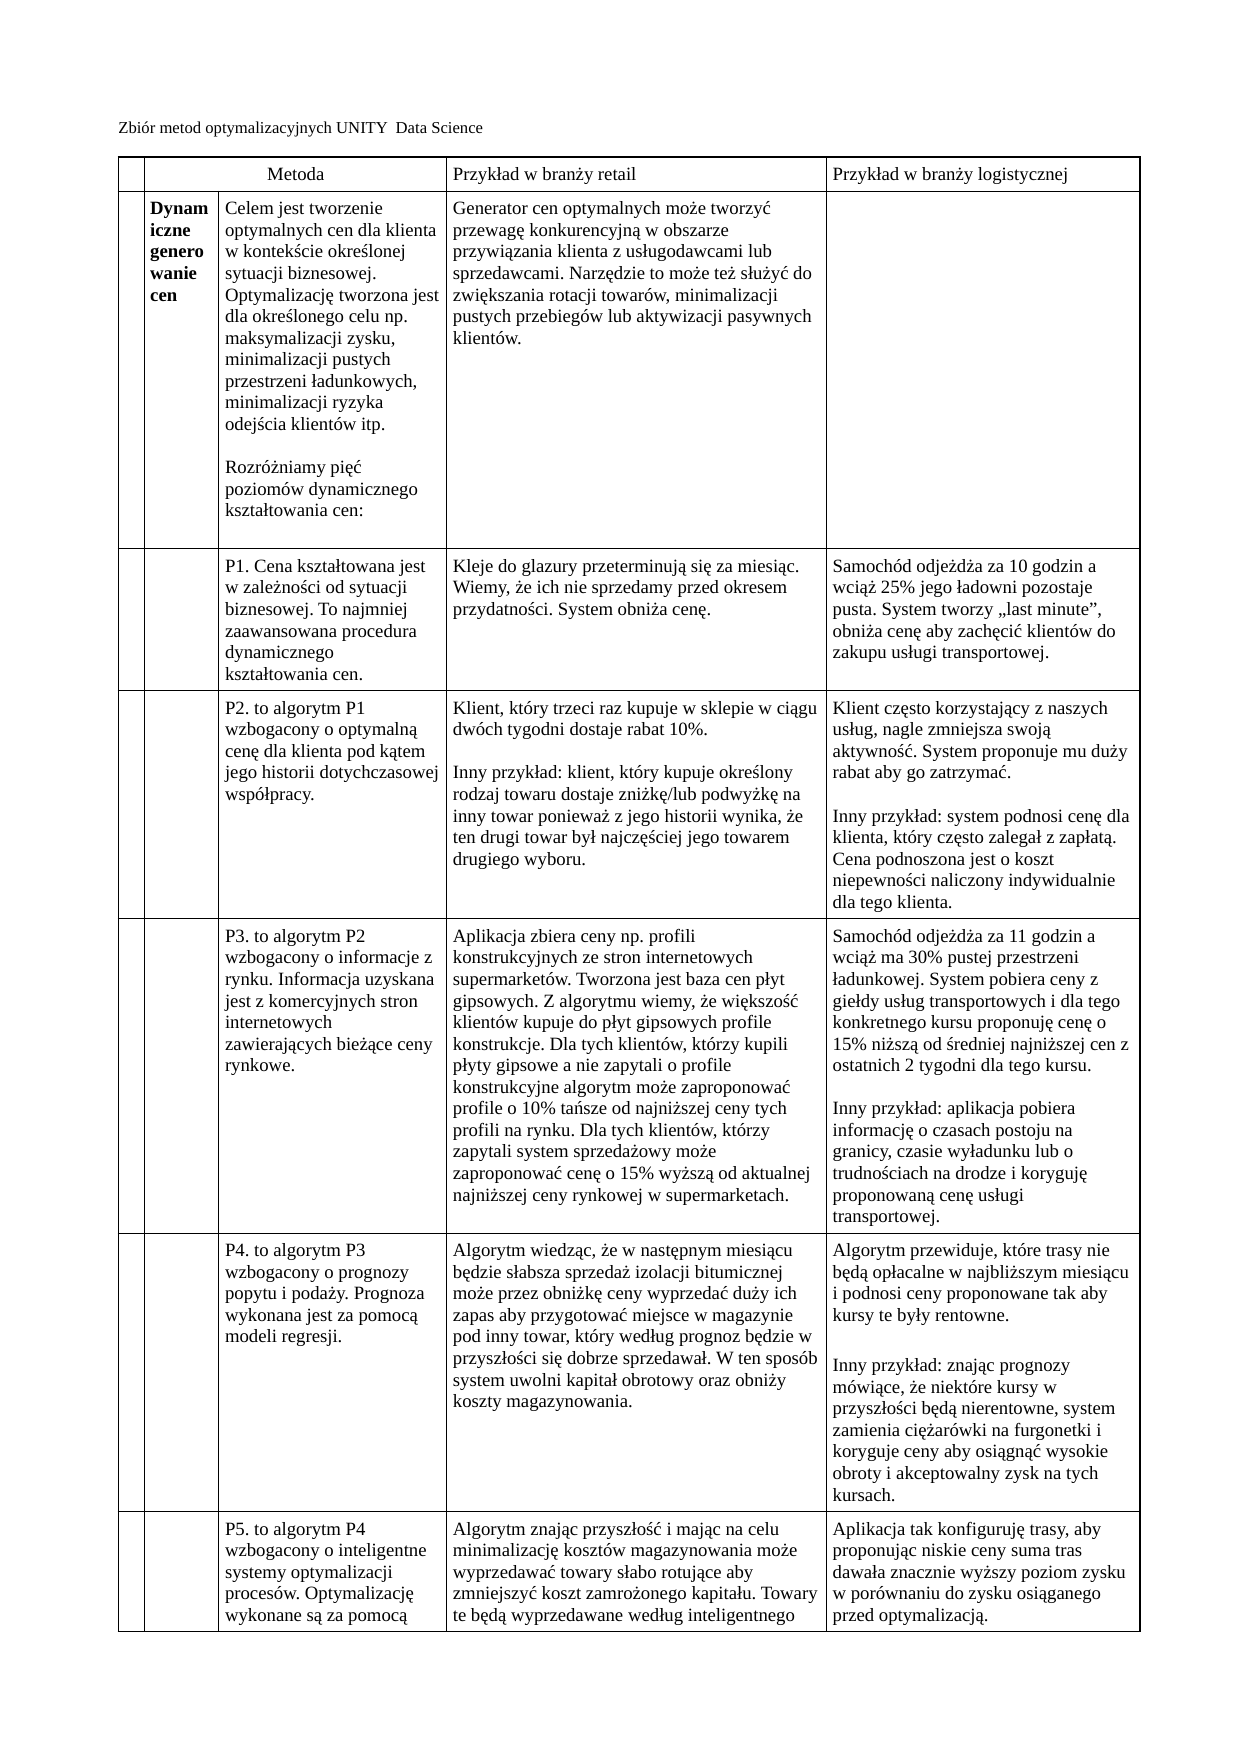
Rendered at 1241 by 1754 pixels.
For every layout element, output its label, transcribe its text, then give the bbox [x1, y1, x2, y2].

table_cell P2. to algorytm P1 wzbogacony o optymalną cenę dla klienta pod kątem jego historii dotychczasowej współpracy. [219, 691, 446, 918]
table_header Przykład w branży logistycznej [827, 158, 1139, 191]
table_cell [827, 192, 1139, 548]
table_cell [119, 549, 144, 690]
table_cell Generator cen optymalnych może tworzyć przewagę konkurencyjną w obszarze przywiązania klienta z usługodawcami lub sprzedawcami. Narzędzie to może też służyć do zwiększania rotacji towarów, minimalizacji pustych przebiegów lub aktywizacji pasywnych klientów. [447, 192, 826, 548]
table_cell [145, 1512, 218, 1631]
table_cell Samochód odjeżdża za 11 godzin a wciąż ma 30% pustej przestrzeni ładunkowej. System pobiera ceny z giełdy usług transportowych i dla tego konkretnego kursu proponuję cenę o 15% niższą od średniej najniższej cen z ostatnich 2 tygodni dla tego kursu. Inny przykład: aplikacja pobiera informację o czasach postoju na granicy, czasie wyładunku lub o trudnościach na drodze i koryguję proponowaną cenę usługi transportowej. [827, 919, 1139, 1232]
table_cell Klient często korzystający z naszych usług, nagle zmniejsza swoją aktywność. System proponuje mu duży rabat aby go zatrzymać. Inny przykład: system podnosi cenę dla klienta, który często zalegał z zapłatą. Cena podnoszona jest o koszt niepewności naliczony indywidualnie dla tego klienta. [827, 691, 1139, 918]
table_cell Algorytm przewiduje, które trasy nie będą opłacalne w najbliższym miesiącu i podnosi ceny proponowane tak aby kursy te były rentowne. Inny przykład: znając prognozy mówiące, że niektóre kursy w przyszłości będą nierentowne, system zamienia ciężarówki na furgonetki i koryguje ceny aby osiągnąć wysokie obroty i akceptowalny zysk na tych kursach. [827, 1234, 1139, 1511]
table_cell [119, 1512, 144, 1631]
table_cell [119, 192, 144, 548]
table_cell P3. to algorytm P2 wzbogacony o informacje z rynku. Informacja uzyskana jest z komercyjnych stron internetowych zawierających bieżące ceny rynkowe. [219, 919, 446, 1232]
table_cell Samochód odjeżdża za 10 godzin a wciąż 25% jego ładowni pozostaje pusta. System tworzy „last minute”, obniża cenę aby zachęcić klientów do zakupu usługi transportowej. [827, 549, 1139, 690]
table_header Przykład w branży retail [447, 158, 826, 191]
table_cell Dynamiczne generowanie cen [145, 192, 218, 548]
table_cell Aplikacja zbiera ceny np. profili konstrukcyjnych ze stron internetowych supermarketów. Tworzona jest baza cen płyt gipsowych. Z algorytmu wiemy, że większość klientów kupuje do płyt gipsowych profile konstrukcje. Dla tych klientów, którzy kupili płyty gipsowe a nie zapytali o profile konstrukcyjne algorytm może zaproponować profile o 10% tańsze od najniższej ceny tych profili na rynku. Dla tych klientów, którzy zapytali system sprzedażowy może zaproponować cenę o 15% wyższą od aktualnej najniższej ceny rynkowej w supermarketach. [447, 919, 826, 1232]
table_cell [119, 919, 144, 1232]
table_cell Aplikacja tak konfiguruję trasy, aby proponując niskie ceny suma tras dawała znacznie wyższy poziom zysku w porównaniu do zysku osiąganego przed optymalizacją. [827, 1512, 1139, 1631]
table_cell P5. to algorytm P4 wzbogacony o inteligentne systemy optymalizacji procesów. Optymalizację wykonane są za pomocą [219, 1512, 446, 1631]
table_cell [119, 691, 144, 918]
table_cell Klient, który trzeci raz kupuje w sklepie w ciągu dwóch tygodni dostaje rabat 10%. Inny przykład: klient, który kupuje określony rodzaj towaru dostaje zniżkę/lub podwyżkę na inny towar ponieważ z jego historii wynika, że ten drugi towar był najczęściej jego towarem drugiego wyboru. [447, 691, 826, 918]
table_cell [119, 1234, 144, 1511]
table_cell Celem jest tworzenie optymalnych cen dla klienta w kontekście określonej sytuacji biznesowej. Optymalizację tworzona jest dla określonego celu np. maksymalizacji zysku, minimalizacji pustych przestrzeni ładunkowych, minimalizacji ryzyka odejścia klientów itp. Rozróżniamy pięć poziomów dynamicznego kształtowania cen: [219, 192, 446, 548]
table_cell [145, 919, 218, 1232]
table_cell Kleje do glazury przeterminują się za miesiąc. Wiemy, że ich nie sprzedamy przed okresem przydatności. System obniża cenę. [447, 549, 826, 690]
table_cell Algorytm znając przyszłość i mając na celu minimalizację kosztów magazynowania może wyprzedawać towary słabo rotujące aby zmniejszyć koszt zamrożonego kapitału. Towary te będą wyprzedawane według inteligentnego [447, 1512, 826, 1631]
table_cell [145, 549, 218, 690]
table_header [119, 158, 144, 191]
table_cell [145, 691, 218, 918]
table_cell Algorytm wiedząc, że w następnym miesiącu będzie słabsza sprzedaż izolacji bitumicznej może przez obniżkę ceny wyprzedać duży ich zapas aby przygotować miejsce w magazynie pod inny towar, który według prognoz będzie w przyszłości się dobrze sprzedawał. W ten sposób system uwolni kapitał obrotowy oraz obniży koszty magazynowania. [447, 1234, 826, 1511]
table_cell P1. Cena kształtowana jest w zależności od sytuacji biznesowej. To najmniej zaawansowana procedura dynamicznego kształtowania cen. [219, 549, 446, 690]
table_header Metoda [145, 158, 446, 191]
text Zbiór metod optymalizacyjnych UNITY Data Science [118, 118, 1122, 137]
table_cell [145, 1234, 218, 1511]
table_cell P4. to algorytm P3 wzbogacony o prognozy popytu i podaży. Prognoza wykonana jest za pomocą modeli regresji. [219, 1234, 446, 1511]
